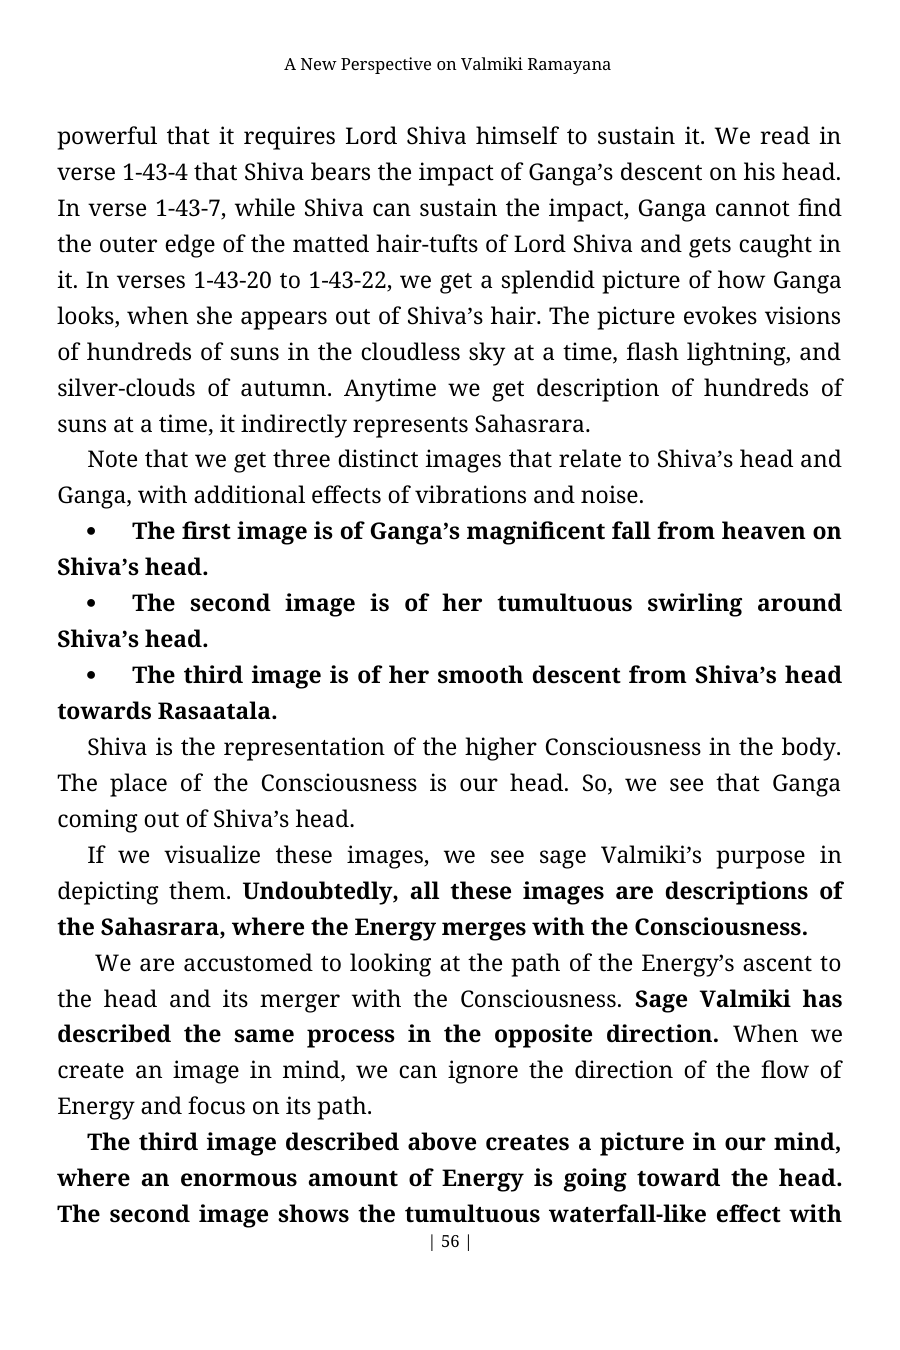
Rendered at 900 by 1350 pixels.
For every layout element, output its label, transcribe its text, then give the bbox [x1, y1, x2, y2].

text The third image described above creates a picture in our mind, where an enormous amount of Energy is going toward the head. The second image shows the tumultuous waterfall-like effect with [57, 1126, 843, 1229]
list The third image is of her smooth descent from Shiva’s head towards Rasaatala. [57, 659, 843, 726]
list The second image is of her tumultuous swirling around Shiva’s head. [57, 587, 843, 654]
text We are accustomed to looking at the path of the Energy’s ascent to the head and its merger with the Consciousness. Sage Valmiki has described the same process in the opposite direction. When we create an image in mind, we can ignore the direction of the flow of Energy and focus on its path. [57, 947, 843, 1122]
text Note that we get three distinct images that relate to Shiva’s head and Ganga, with additional effects of vibrations and noise. [57, 443, 843, 511]
text Shiva is the representation of the higher Consciousness in the body. The place of the Consciousness is our head. So, we see that Ganga coming out of Shiva’s head. [57, 731, 843, 834]
list The first image is of Ganga’s magnificent fall from heaven on Shiva’s head. [57, 515, 843, 582]
text powerful that it requires Lord Shiva himself to sustain it. We read in verse 1-43-4 that Shiva bears the impact of Ganga’s descent on his head. In verse 1-43-7, while Shiva can sustain the impact, Ganga cannot find the outer edge of the matted hair-tufts of Lord Shiva and gets caught in it. In verses 1-43-20 to 1-43-22, we get a splendid picture of how Ganga looks, when she appears out of Shiva’s hair. The picture evokes visions of hundreds of suns in the cloudless sky at a time, flash lightning, and silver-clouds of autumn. Anytime we get description of hundreds of suns at a time, it indirectly represents Sahasrara. [57, 120, 843, 439]
text If we visualize these images, we see sage Valmiki’s purpose in depicting them. Undoubtedly, all these images are descriptions of the Sahasrara, where the Energy merges with the Consciousness. [57, 839, 843, 942]
